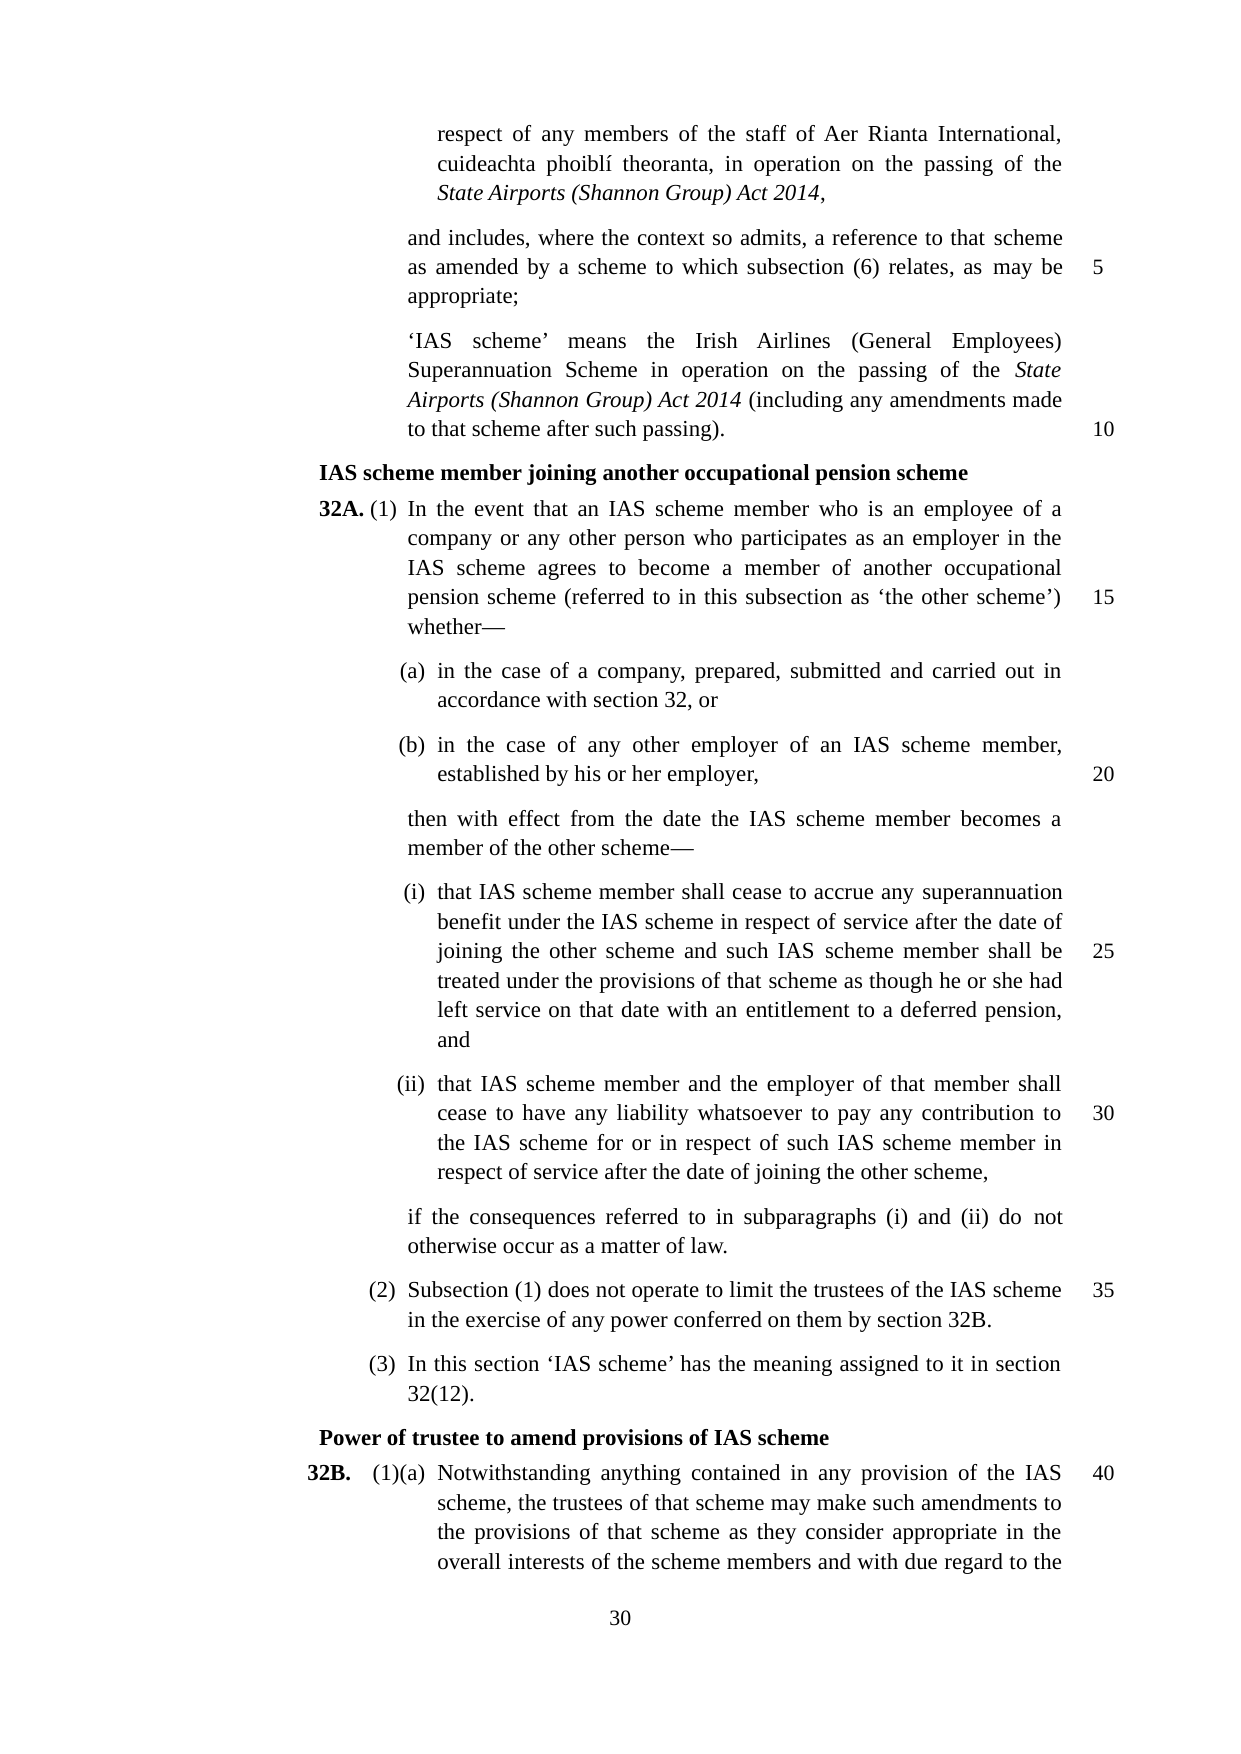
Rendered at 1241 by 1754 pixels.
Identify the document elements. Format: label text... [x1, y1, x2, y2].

text respect of any members of the staff of Aer Rianta International, cuideachta phoiblí theoranta, in operation on the passing of the State Airports (Shannon Group) Act 2014, [307, 118, 1063, 207]
text (2) Subsection (1) does not operate to limit the trustees of the IAS scheme in the exercise of any power conferred on them by section 32B. [319, 1274, 1063, 1333]
text (b) in the case of any other employer of an IAS scheme member, established by his or her employer, [307, 729, 1063, 788]
text and includes, where the context so admits, a reference to that scheme as amended by a scheme to which subsection (6) relates, as may be appropriate; [319, 221, 1063, 310]
text IAS scheme member joining another occupational pension scheme [319, 457, 1063, 487]
text (ii) that IAS scheme member and the employer of that member shall cease to have any liability whatsoever to pay any contribution to the IAS scheme for or in respect of such IAS scheme member in respect of service after the date of joining the other scheme, [307, 1068, 1063, 1186]
text Power of trustee to amend provisions of IAS scheme [319, 1422, 1063, 1451]
text (3) In this section ‘IAS scheme’ has the meaning assigned to it in section 32(12). [319, 1348, 1063, 1407]
text then with effect from the date the IAS scheme member becomes a member of the other scheme⁠— [319, 802, 1063, 861]
text 32A. (1) In the event that an IAS scheme member who is an employee of a company or any other person who participates as an employer in the IAS scheme agrees to become a member of another occupational pension scheme (referred to in this subsection as ‘the other scheme’) whether⁠— [319, 493, 1063, 640]
text (a) in the case of a company, prepared, submitted and carried out in accordance with section 32, or [307, 655, 1063, 714]
text 32B. (1)(a) Notwithstanding anything contained in any provision of the IAS scheme, the trustees of that scheme may make such amendments to the provisions of that scheme as they consider appropriate in the overall interests of the scheme members and with due regard to the [307, 1457, 1063, 1575]
text if the consequences referred to in subparagraphs (i) and (ii) do not otherwise occur as a matter of law. [319, 1201, 1063, 1259]
text ‘IAS scheme’ means the Irish Airlines (General Employees) Superannuation Scheme in operation on the passing of the State Airports (Shannon Group) Act 2014 (including any amendments made to that scheme after such passing). [319, 324, 1063, 442]
text (i) that IAS scheme member shall cease to accrue any superannuation benefit under the IAS scheme in respect of service after the date of joining the other scheme and such IAS scheme member shall be treated under the provisions of that scheme as though he or she had left service on that date with an entitlement to a deferred pension, and [307, 876, 1063, 1053]
